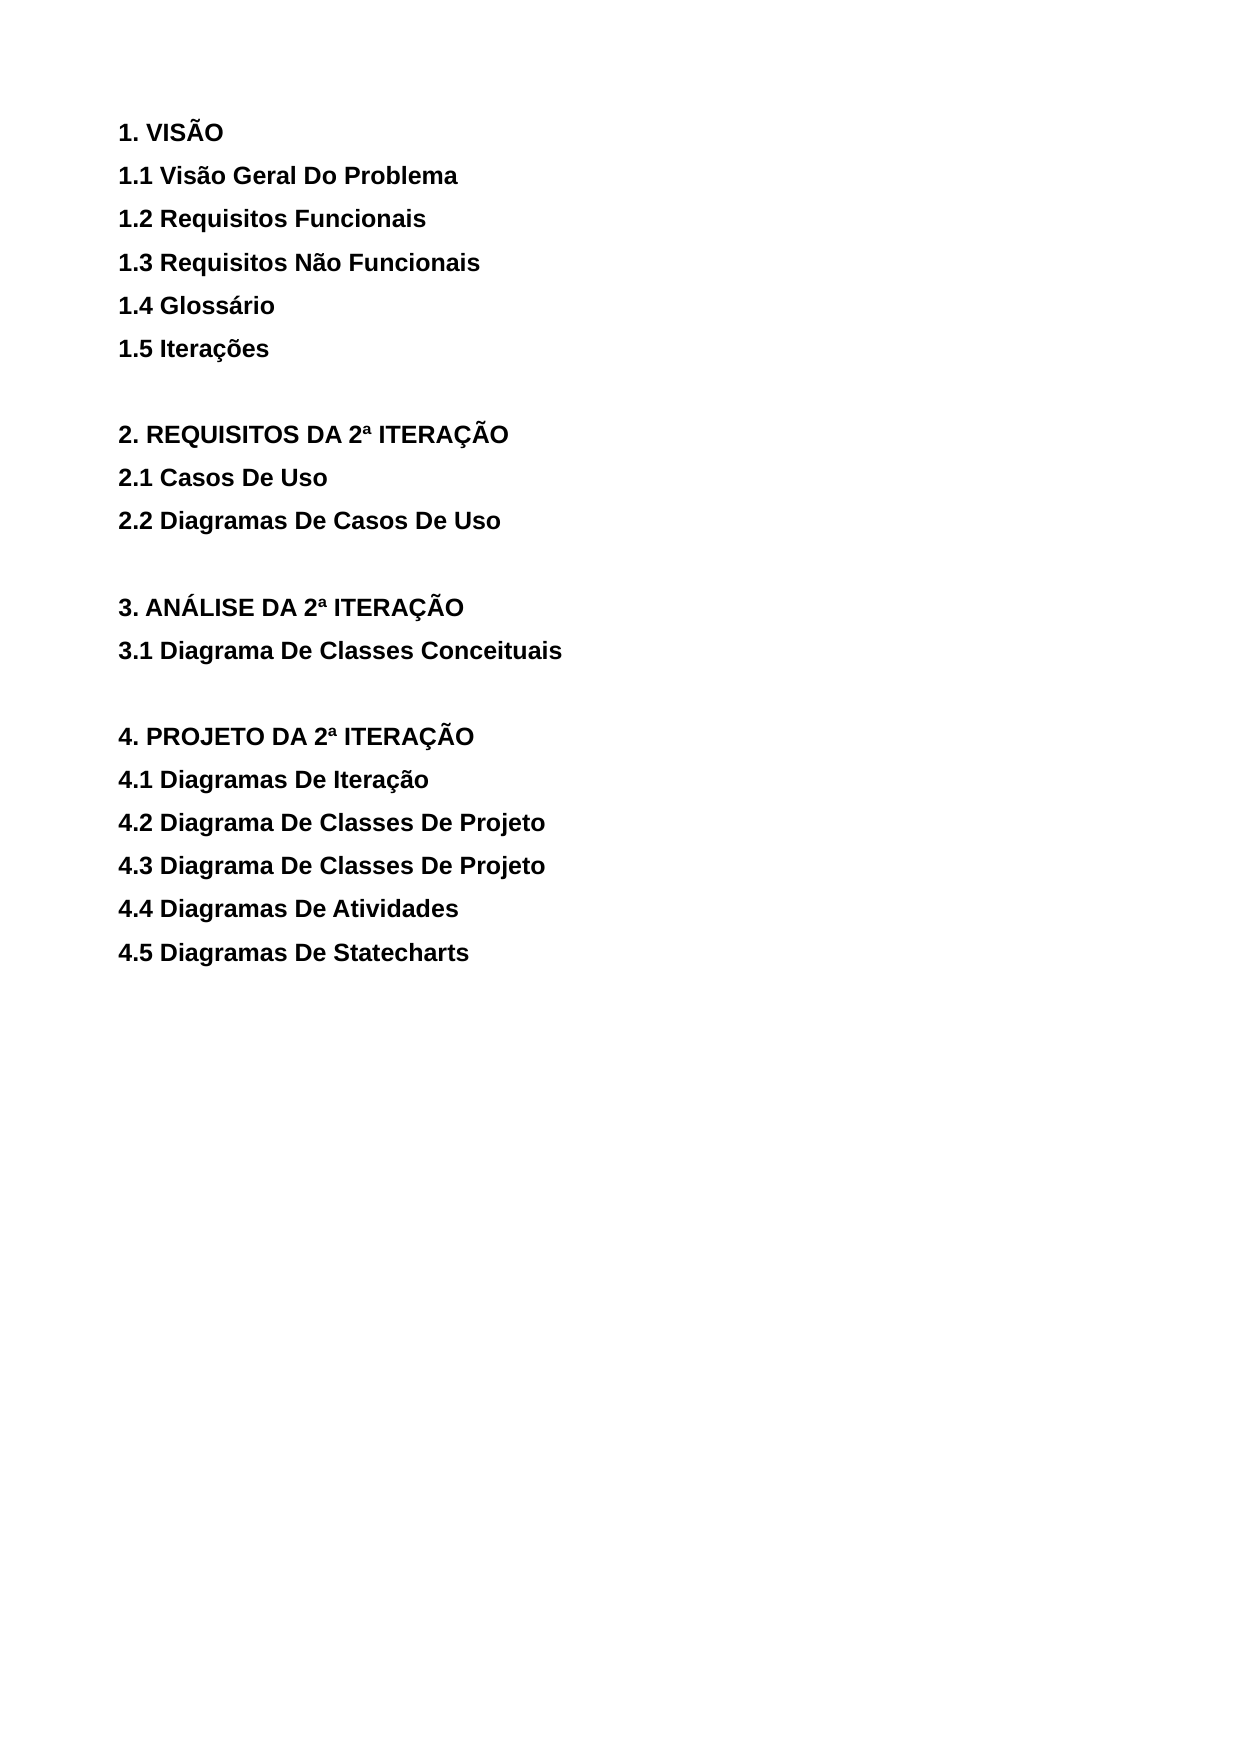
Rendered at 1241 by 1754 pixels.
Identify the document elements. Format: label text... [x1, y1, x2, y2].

text 4.1 Diagramas De Iteração [118, 765, 1122, 794]
text 2.2 Diagramas De Casos De Uso [118, 506, 1122, 535]
text 3. ANÁLISE DA 2ª ITERAÇÃO [118, 592, 1122, 621]
text 1.5 Iterações [118, 334, 1122, 362]
text 1.2 Requisitos Funcionais [118, 204, 1122, 233]
text 1.1 Visão Geral Do Problema [118, 161, 1122, 190]
text 2.1 Casos De Uso [118, 463, 1122, 492]
text 4.3 Diagrama De Classes De Projeto [118, 851, 1122, 880]
text 3.1 Diagrama De Classes Conceituais [118, 636, 1122, 664]
text 4. PROJETO DA 2ª ITERAÇÃO [118, 722, 1122, 751]
text 1.4 Glossário [118, 291, 1122, 319]
text 4.2 Diagrama De Classes De Projeto [118, 808, 1122, 837]
text 4.4 Diagramas De Atividades [118, 894, 1122, 923]
text 2. REQUISITOS DA 2ª ITERAÇÃO [118, 420, 1122, 449]
text 4.5 Diagramas De Statecharts [118, 937, 1122, 966]
text 1. VISÃO [118, 118, 1122, 147]
text 1.3 Requisitos Não Funcionais [118, 247, 1122, 276]
